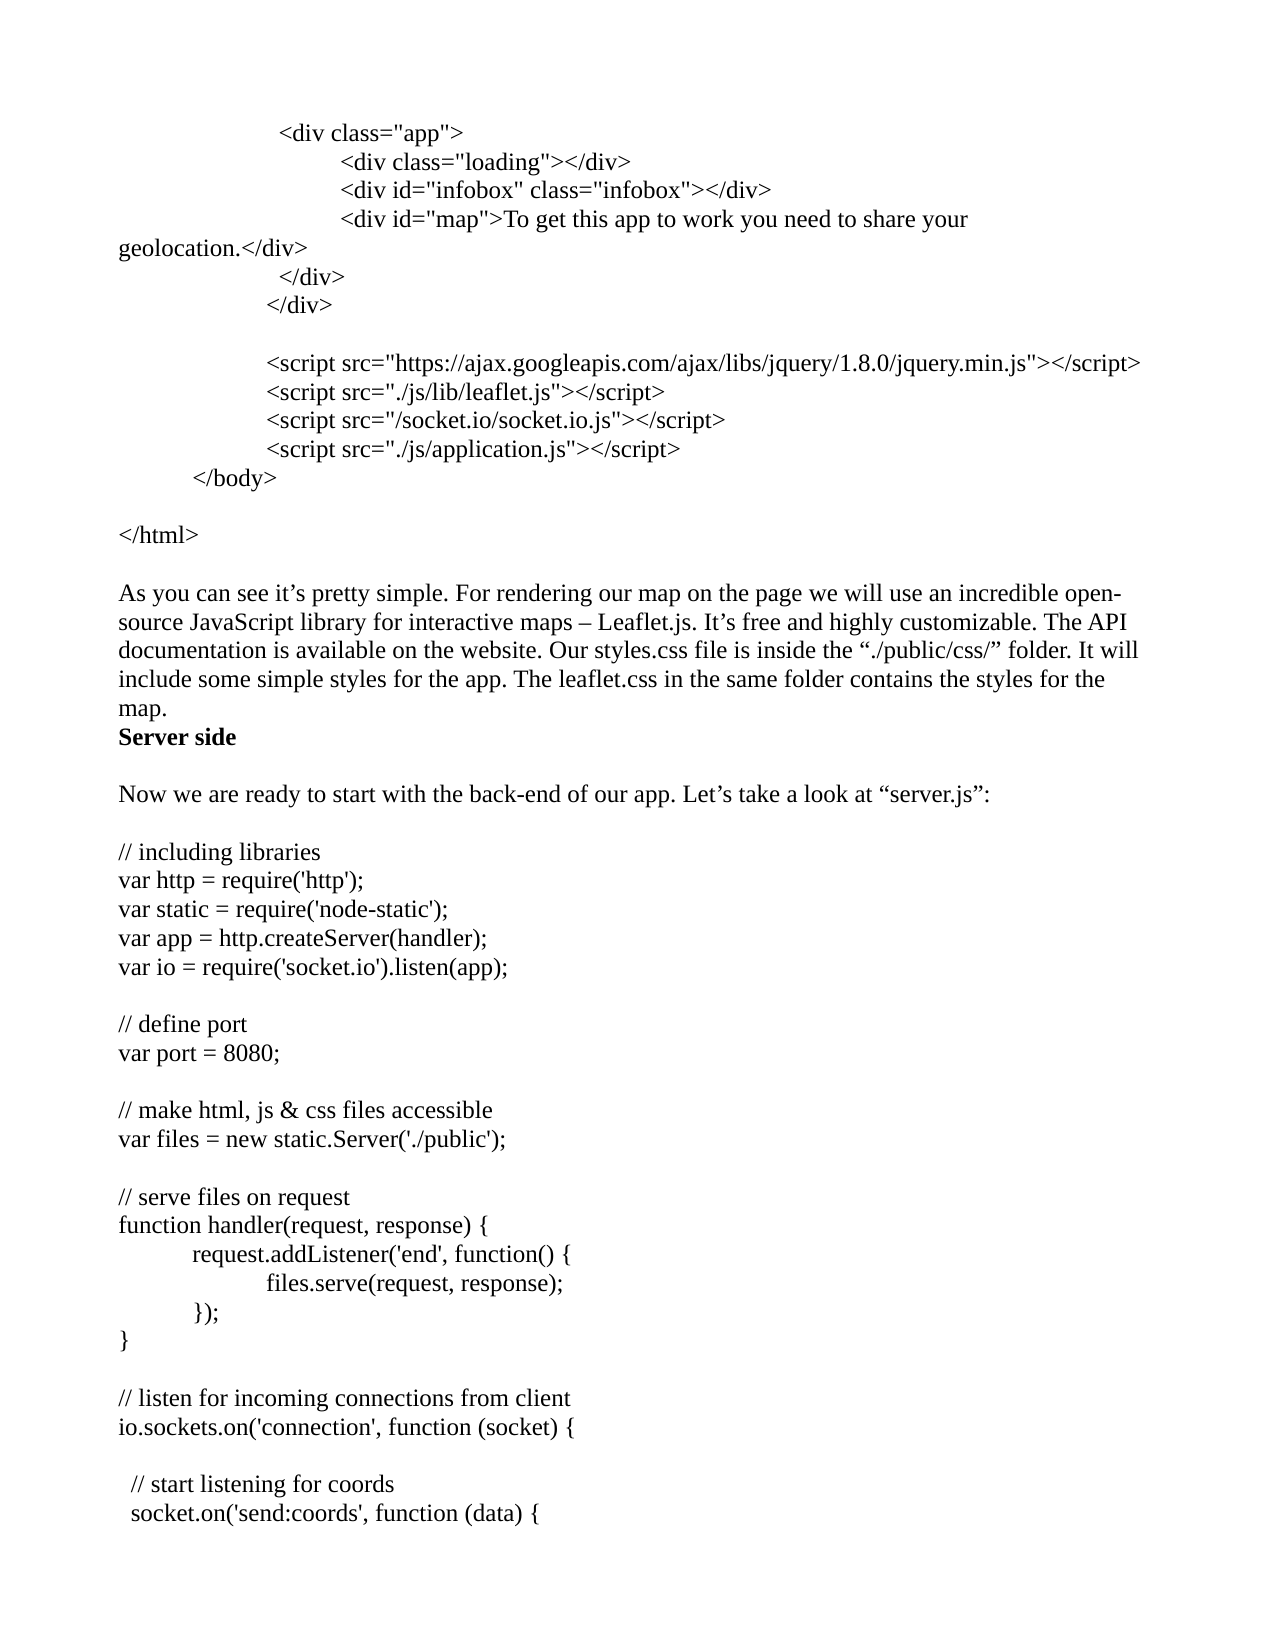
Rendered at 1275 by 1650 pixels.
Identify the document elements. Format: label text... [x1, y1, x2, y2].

text <div id="infobox" class="infobox"></div> [118, 176, 1157, 204]
text var app = http.createServer(handler); [118, 923, 1157, 952]
text </div> [118, 291, 1157, 319]
text function handler(request, response) { [118, 1211, 1157, 1239]
text </body> [118, 463, 1157, 492]
text }); [118, 1297, 1157, 1326]
text io.sockets.on('connection', function (socket) { [118, 1412, 1157, 1441]
text <script src="./js/lib/leaflet.js"></script> [118, 377, 1157, 406]
text request.addListener('end', function() { [118, 1239, 1157, 1268]
text <script src="https://ajax.googleapis.com/ajax/libs/jquery/1.8.0/jquery.min.js"></script> [118, 348, 1157, 377]
text <script src="./js/application.js"></script> [118, 434, 1157, 463]
text <div class="app"> [118, 118, 1157, 147]
text var port = 8080; [118, 1038, 1157, 1067]
text // make html, js & css files accessible [118, 1096, 1157, 1124]
text </div> [118, 262, 1157, 291]
text // listen for incoming connections from client [118, 1383, 1157, 1412]
text <script src="/socket.io/socket.io.js"></script> [118, 406, 1157, 434]
text var static = require('node-static'); [118, 894, 1157, 923]
text // start listening for coords [118, 1469, 1157, 1498]
text As you can see it’s pretty simple. For rendering our map on the page we will use an incredible open-source JavaScript library for interactive maps – Leaflet.js. It’s free and highly customizable. The API documentation is available on the website. Our styles.css file is inside the “./public/css/” folder. It will include some simple styles for the app. The leaflet.css in the same folder contains the styles for the map. [118, 578, 1157, 722]
text files.serve(request, response); [118, 1268, 1157, 1297]
text var io = require('socket.io').listen(app); [118, 952, 1157, 981]
text } [118, 1326, 1157, 1354]
text <div id="map">To get this app to work you need to share your geolocation.</div> [118, 204, 1157, 262]
text var http = require('http'); [118, 866, 1157, 894]
text // serve files on request [118, 1182, 1157, 1211]
text socket.on('send:coords', function (data) { [118, 1498, 1157, 1527]
text // including libraries [118, 837, 1157, 866]
text Server side [118, 722, 1157, 751]
text // define port [118, 1009, 1157, 1038]
text var files = new static.Server('./public'); [118, 1124, 1157, 1153]
text <div class="loading"></div> [118, 147, 1157, 176]
text </html> [118, 521, 1157, 549]
text Now we are ready to start with the back-end of our app. Let’s take a look at “server.js”: [118, 779, 1157, 808]
